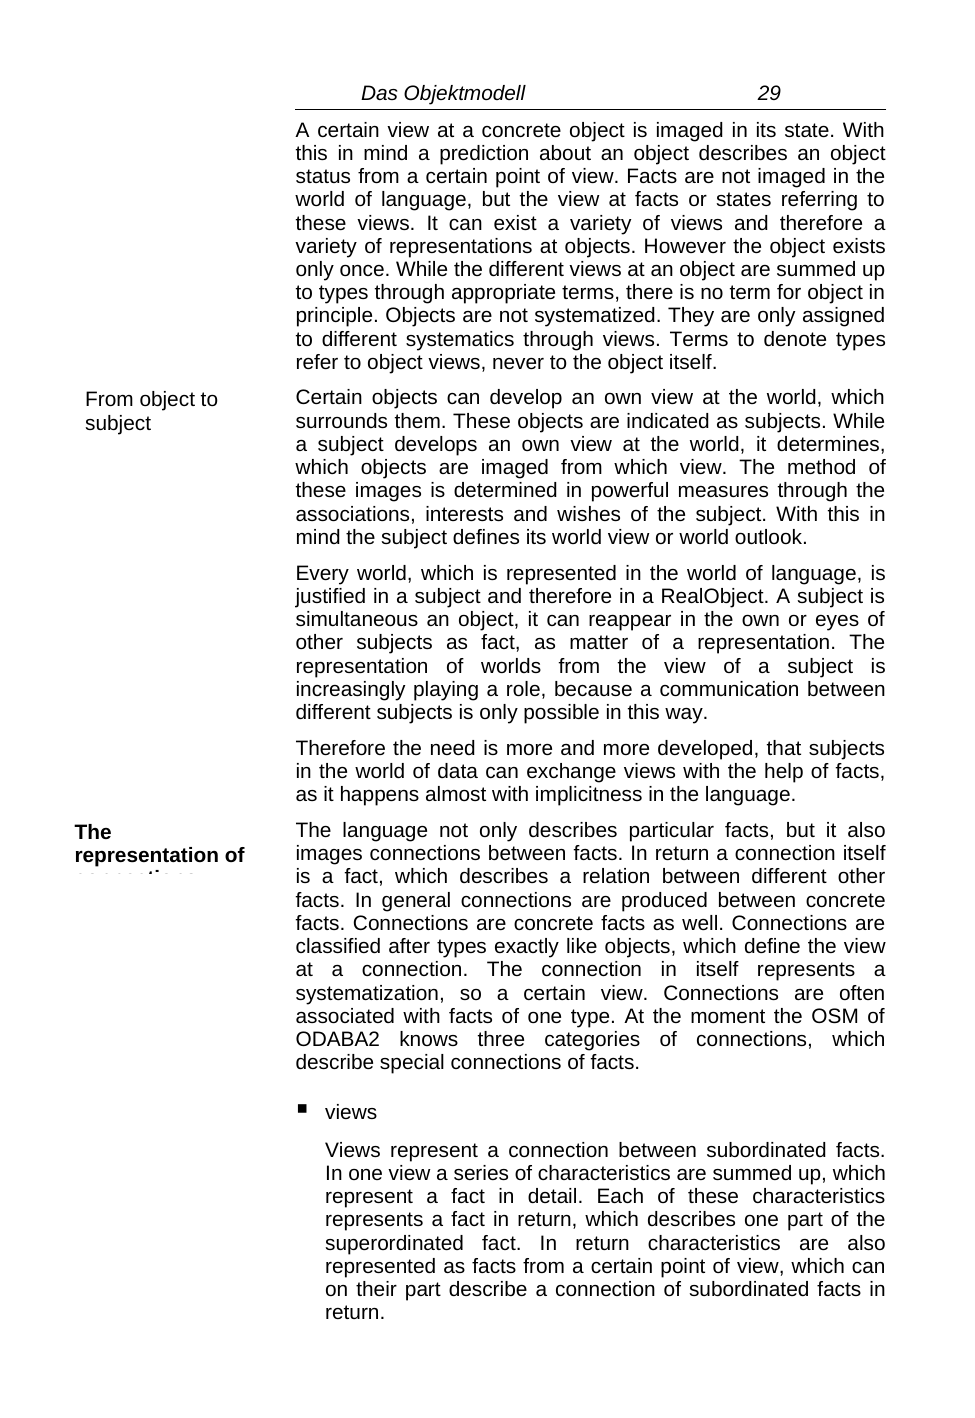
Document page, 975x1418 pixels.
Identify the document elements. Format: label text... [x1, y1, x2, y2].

text The language not only describes particular facts, but it also images connections between facts. In return a connection itself is a fact, which describes a relation between different other facts. In general connections are produced between concrete facts. Connections are concrete facts as well. Connections are classified after types exactly like objects, which define the view at a connection. The connection in itself represents a systematization, so a certain view. Connections are often associated with facts of one type. At the moment the OSM of ODABA2 knows three categories of connections, which describe special connections of facts. [295, 818, 886, 1074]
text A certain view at a concrete object is imaged in its state. With this in mind a prediction about an object describes an object status from a certain point of view. Facts are not imaged in the world of language, but the view at facts or states referring to these views. It can exist a variety of views and therefore a variety of representations at objects. However the object exists only once. While the different views at an object are summed up to types through appropriate terms, there is no term for object in principle. Objects are not systematized. They are only assigned to different systematics through views. Terms to denote types refer to object views, never to the object itself. [295, 118, 886, 374]
text The representation of connections [74, 820, 260, 874]
list views [295, 1099, 886, 1126]
text Certain objects can develop an own view at the world, which surrounds them. These objects are indicated as subjects. While a subject develops an own view at the world, it determines, which objects are imaged from which view. The method of these images is determined in powerful measures through the associations, interests and wishes of the subject. With this in mind the subject defines its world view or world outlook. [295, 386, 886, 549]
text From object to subject [85, 388, 235, 434]
text Views represent a connection between subordinated facts. In one view a series of characteristics are summed up, which represent a fact in detail. Each of these characteristics represents a fact in return, which describes one part of the superordinated fact. In return characteristics are also represented as facts from a certain point of view, which can on their part describe a connection of subordinated facts in return. [325, 1138, 886, 1324]
text Every world, which is represented in the world of language, is justified in a subject and therefore in a RealObject. A subject is simultaneous an object, it can reappear in the own or eyes of other subjects as fact, as matter of a representation. The representation of worlds from the view of a subject is increasingly playing a role, because a communication between different subjects is only possible in this way. [295, 561, 886, 724]
text Therefore the need is more and more developed, that subjects in the world of data can exchange views with the help of facts, as it happens almost with implicitness in the language. [295, 736, 886, 806]
